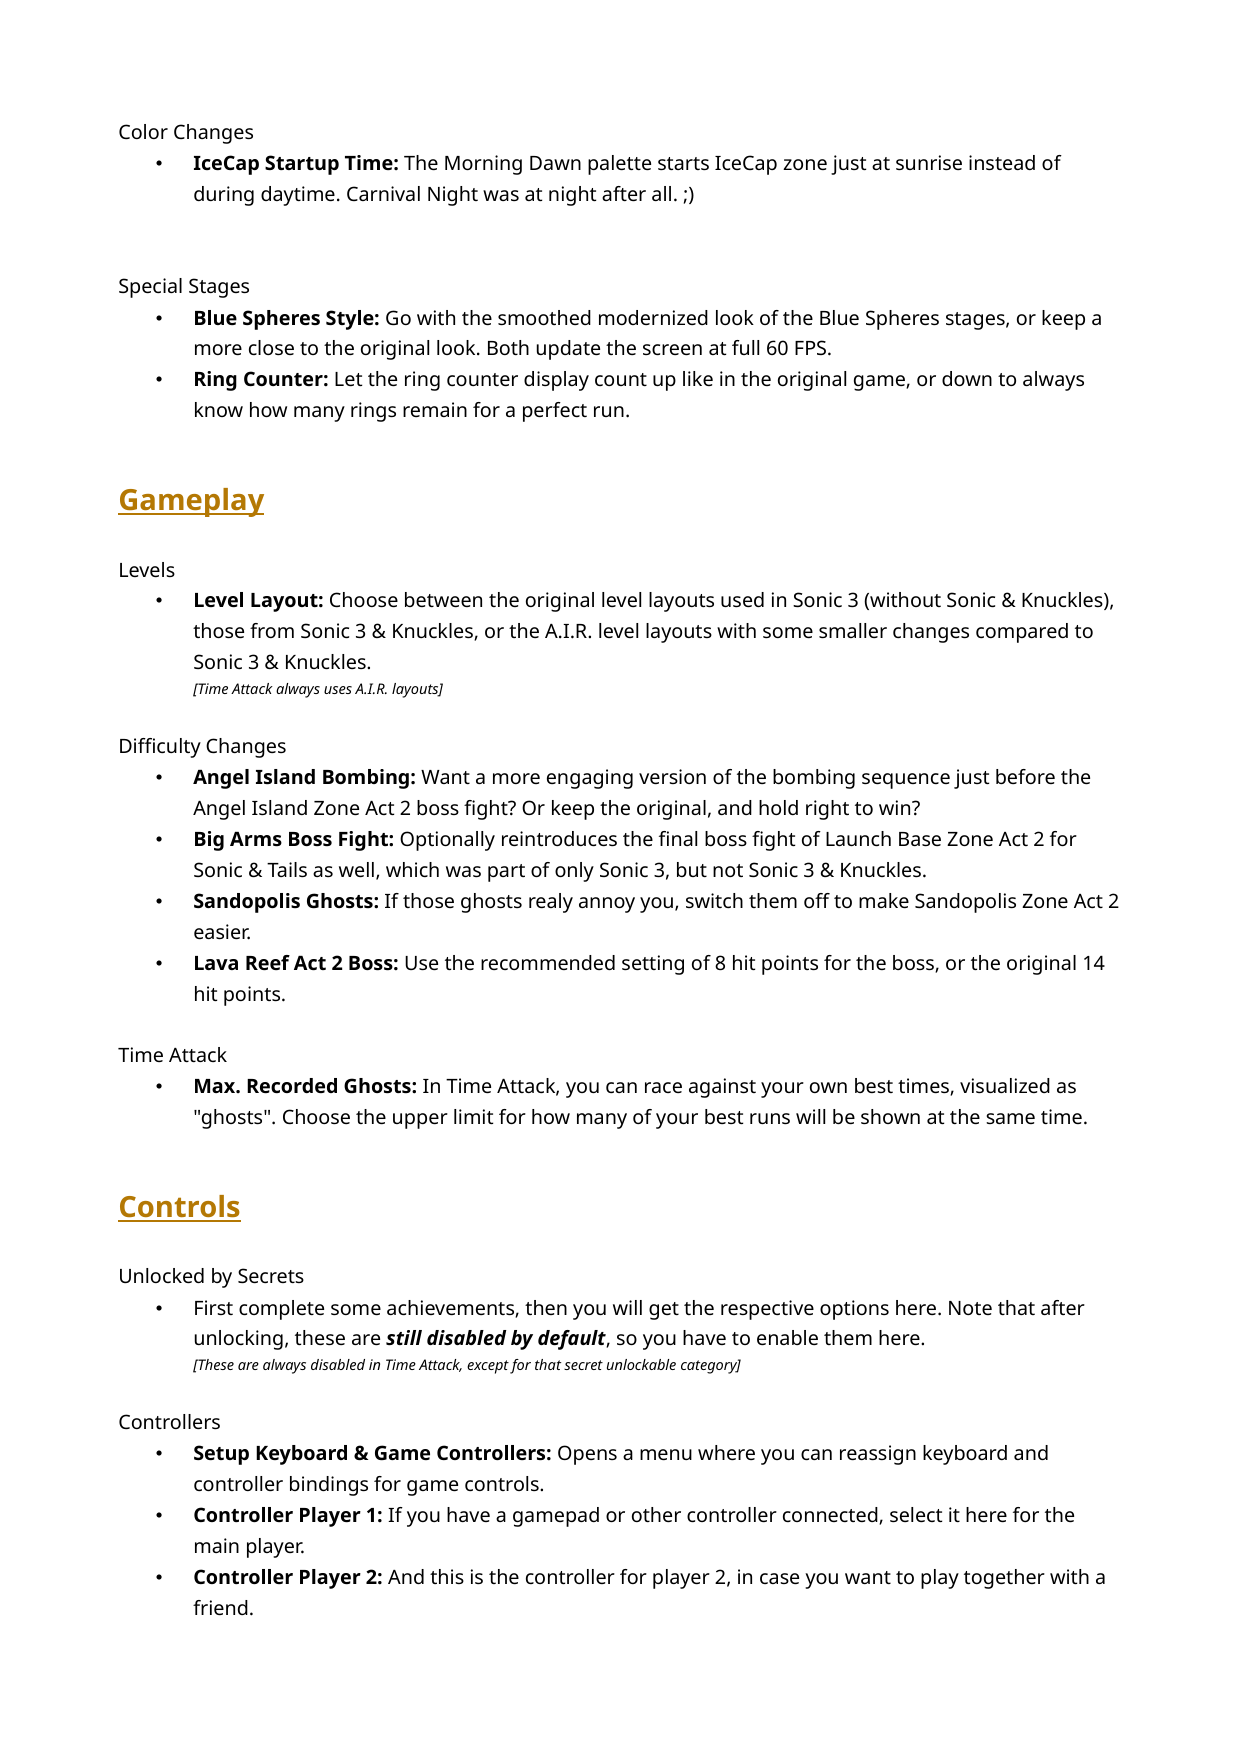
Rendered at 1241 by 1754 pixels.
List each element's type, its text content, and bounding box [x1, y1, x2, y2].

list Level Layout: Choose between the original level layouts used in Sonic 3 (without Sonic & Knuckles), those from Sonic 3 & Knuckles, or the A.I.R. level layouts with some smaller changes compared to Sonic 3 & Knuckles. [Time Attack always uses A.I.R. layouts] [156, 587, 1122, 698]
list First complete some achievements, then you will get the respective options here. Note that after unlocking, these are still disabled by default, so you have to enable them here. [These are always disabled in Time Attack, except for that secret unlockable category] [156, 1294, 1122, 1374]
list Max. Recorded Ghosts: In Time Attack, you can race against your own best times, visualized as "ghosts". Choose the upper limit for how many of your best runs will be shown at the same time. [156, 1073, 1122, 1131]
list IceCap Startup Time: The Morning Dawn palette starts IceCap zone just at sunrise instead of during daytime. Carnival Night was at night after all. ;) [156, 149, 1122, 207]
list Angel Island Bombing: Want a more engaging version of the bombing sequence just before the Angel Island Zone Act 2 boss fight? Or keep the original, and hold right to win? [156, 763, 1122, 821]
text Time Attack [118, 1042, 1122, 1069]
text Color Changes [118, 118, 1122, 145]
list Setup Keyboard & Game Controllers: Opens a menu where you can reassign keyboard and controller bindings for game controls. [156, 1439, 1122, 1497]
text Controllers [118, 1408, 1122, 1435]
list Lava Reef Act 2 Boss: Use the recommended setting of 8 hit points for the boss, or the original 14 hit points. [156, 949, 1122, 1007]
list Controller Player 1: If you have a gamepad or other controller connected, select it here for the main player. [156, 1501, 1122, 1559]
text Difficulty Changes [118, 732, 1122, 759]
subtitle Gameplay [118, 479, 1122, 519]
text Unlocked by Secrets [118, 1263, 1122, 1290]
list Sandopolis Ghosts: If those ghosts realy annoy you, switch them off to make Sandopolis Zone Act 2 easier. [156, 887, 1122, 945]
list Blue Spheres Style: Go with the smoothed modernized look of the Blue Spheres stages, or keep a more close to the original look. Both update the screen at full 60 FPS. [156, 304, 1122, 362]
subtitle Controls [118, 1186, 1122, 1226]
list Controller Player 2: And this is the controller for player 2, in case you want to play together with a friend. [156, 1563, 1122, 1621]
list Big Arms Boss Fight: Optionally reintroduces the final boss fight of Launch Base Zone Act 2 for Sonic & Tails as well, which was part of only Sonic 3, but not Sonic 3 & Knuckles. [156, 825, 1122, 883]
text Levels [118, 556, 1122, 583]
list Ring Counter: Let the ring counter display count up like in the original game, or down to always know how many rings remain for a perfect run. [156, 366, 1122, 423]
text Special Stages [118, 273, 1122, 300]
